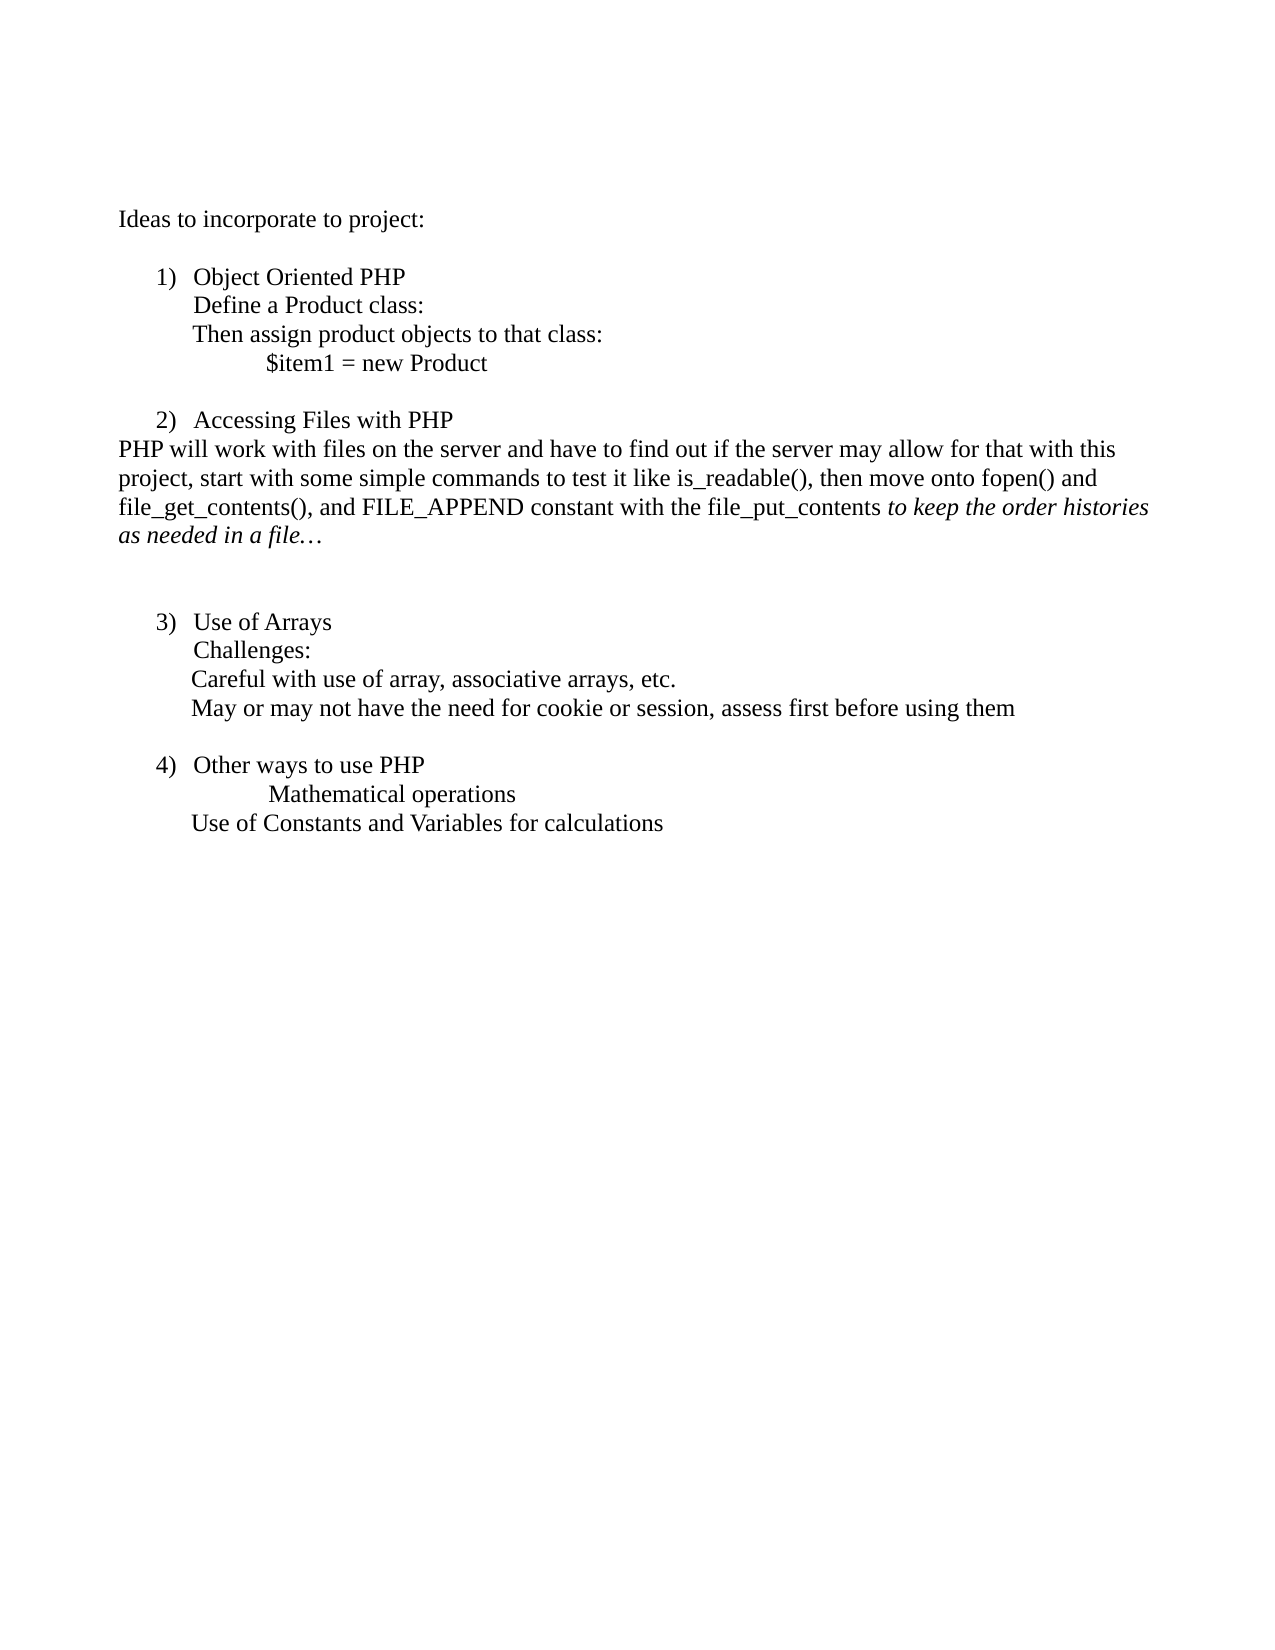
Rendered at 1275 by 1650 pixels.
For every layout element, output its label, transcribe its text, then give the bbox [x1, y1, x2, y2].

text PHP will work with files on the server and have to find out if the server may allow for that with this project, start with some simple commands to test it like is_readable(), then move onto fopen() and file_get_contents(), and FILE_APPEND constant with the file_put_contents to keep the order histories as needed in a file… [118, 434, 1157, 549]
text Then assign product objects to that class: [118, 319, 1157, 348]
list Careful with use of array, associative arrays, etc. [118, 664, 1157, 693]
list Accessing Files with PHP [156, 406, 1157, 434]
list Object Oriented PHP [156, 262, 1157, 291]
list May or may not have the need for cookie or session, assess first before using them [118, 693, 1157, 722]
list Use of Arrays [156, 607, 1157, 636]
text Define a Product class: [119, 291, 1157, 319]
list Mathematical operations [268, 779, 1157, 808]
text Ideas to incorporate to project: [118, 204, 1157, 233]
list Other ways to use PHP [156, 751, 1157, 779]
text Challenges: [193, 636, 1157, 664]
text $item1 = new Product [192, 348, 1157, 377]
list Use of Constants and Variables for calculations [118, 808, 1157, 837]
